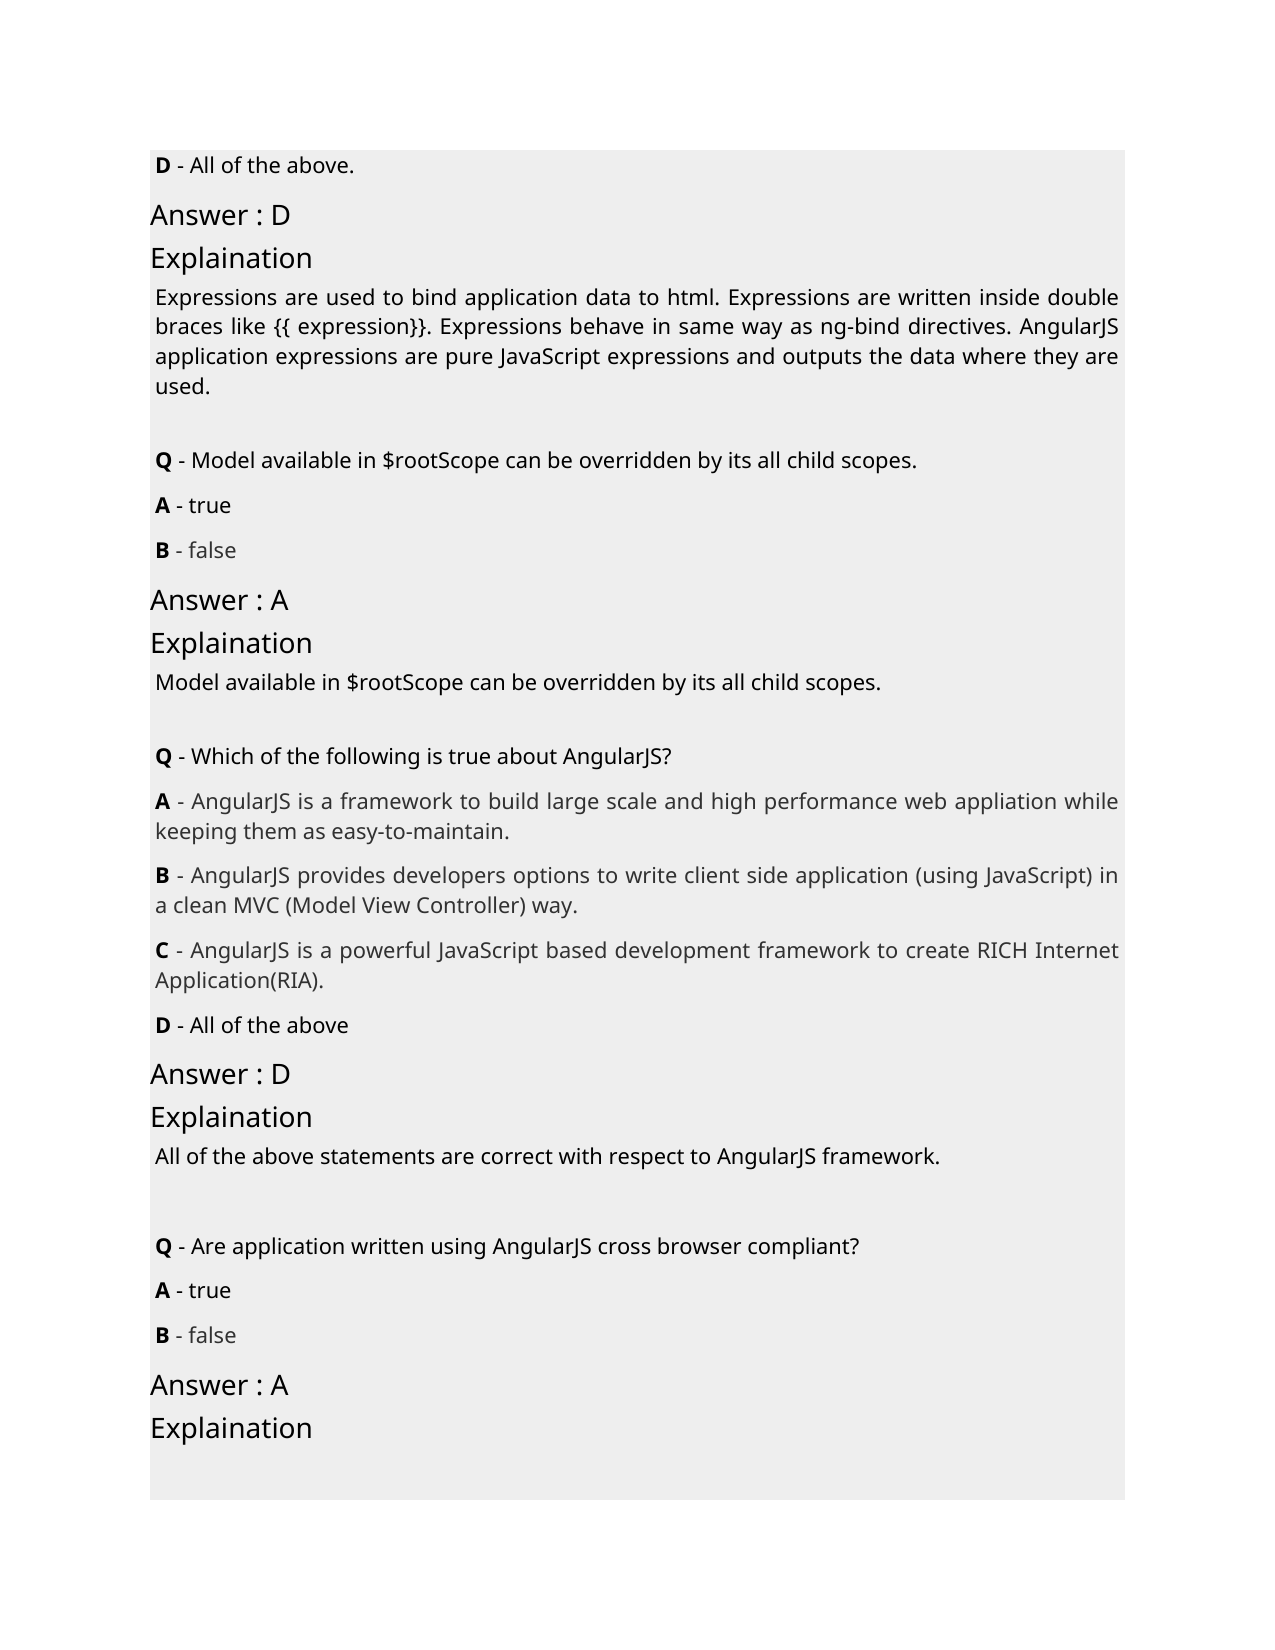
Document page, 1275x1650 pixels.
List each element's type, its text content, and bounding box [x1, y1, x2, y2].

text A - AngularJS is a framework to build large scale and high performance web appliation while keeping them as easy-to-maintain. [155, 786, 1120, 845]
text C - AngularJS is a powerful JavaScript based development framework to create RICH Internet Application(RIA). [155, 935, 1120, 994]
text Expressions are used to bind application data to html. Expressions are written inside double braces like {{ expression}}. Expressions behave in same way as ng-bind directives. AngularJS application expressions are pure JavaScript expressions and outputs the data where they are used. [155, 281, 1120, 401]
text Q - Which of the following is true about AngularJS? [155, 741, 1120, 771]
text B - false [155, 1320, 1120, 1350]
text A - true [155, 490, 1120, 520]
text Answer : A [150, 1365, 1120, 1403]
text Q - Are application written using AngularJS cross browser compliant? [155, 1231, 1120, 1260]
text B - false [155, 535, 1120, 565]
text Answer : D [150, 1054, 1120, 1093]
text Model available in $rootScope can be overridden by its all child scopes. [155, 666, 1120, 696]
text All of the above statements are correct with respect to AngularJS framework. [155, 1141, 1120, 1171]
text A - true [155, 1275, 1120, 1305]
text B - AngularJS provides developers options to write client side application (using JavaScript) in a clean MVC (Model View Controller) way. [155, 860, 1120, 920]
text D - All of the above. [155, 150, 1120, 180]
text Q - Model available in $rootScope can be overridden by its all child scopes. [155, 445, 1120, 475]
text Explaination [150, 238, 1120, 276]
text Explaination [150, 1098, 1120, 1136]
text Explaination [150, 623, 1120, 661]
text Answer : A [150, 580, 1120, 618]
text Answer : D [150, 195, 1120, 233]
text D - All of the above [155, 1009, 1120, 1039]
text Explaination [150, 1408, 1120, 1447]
